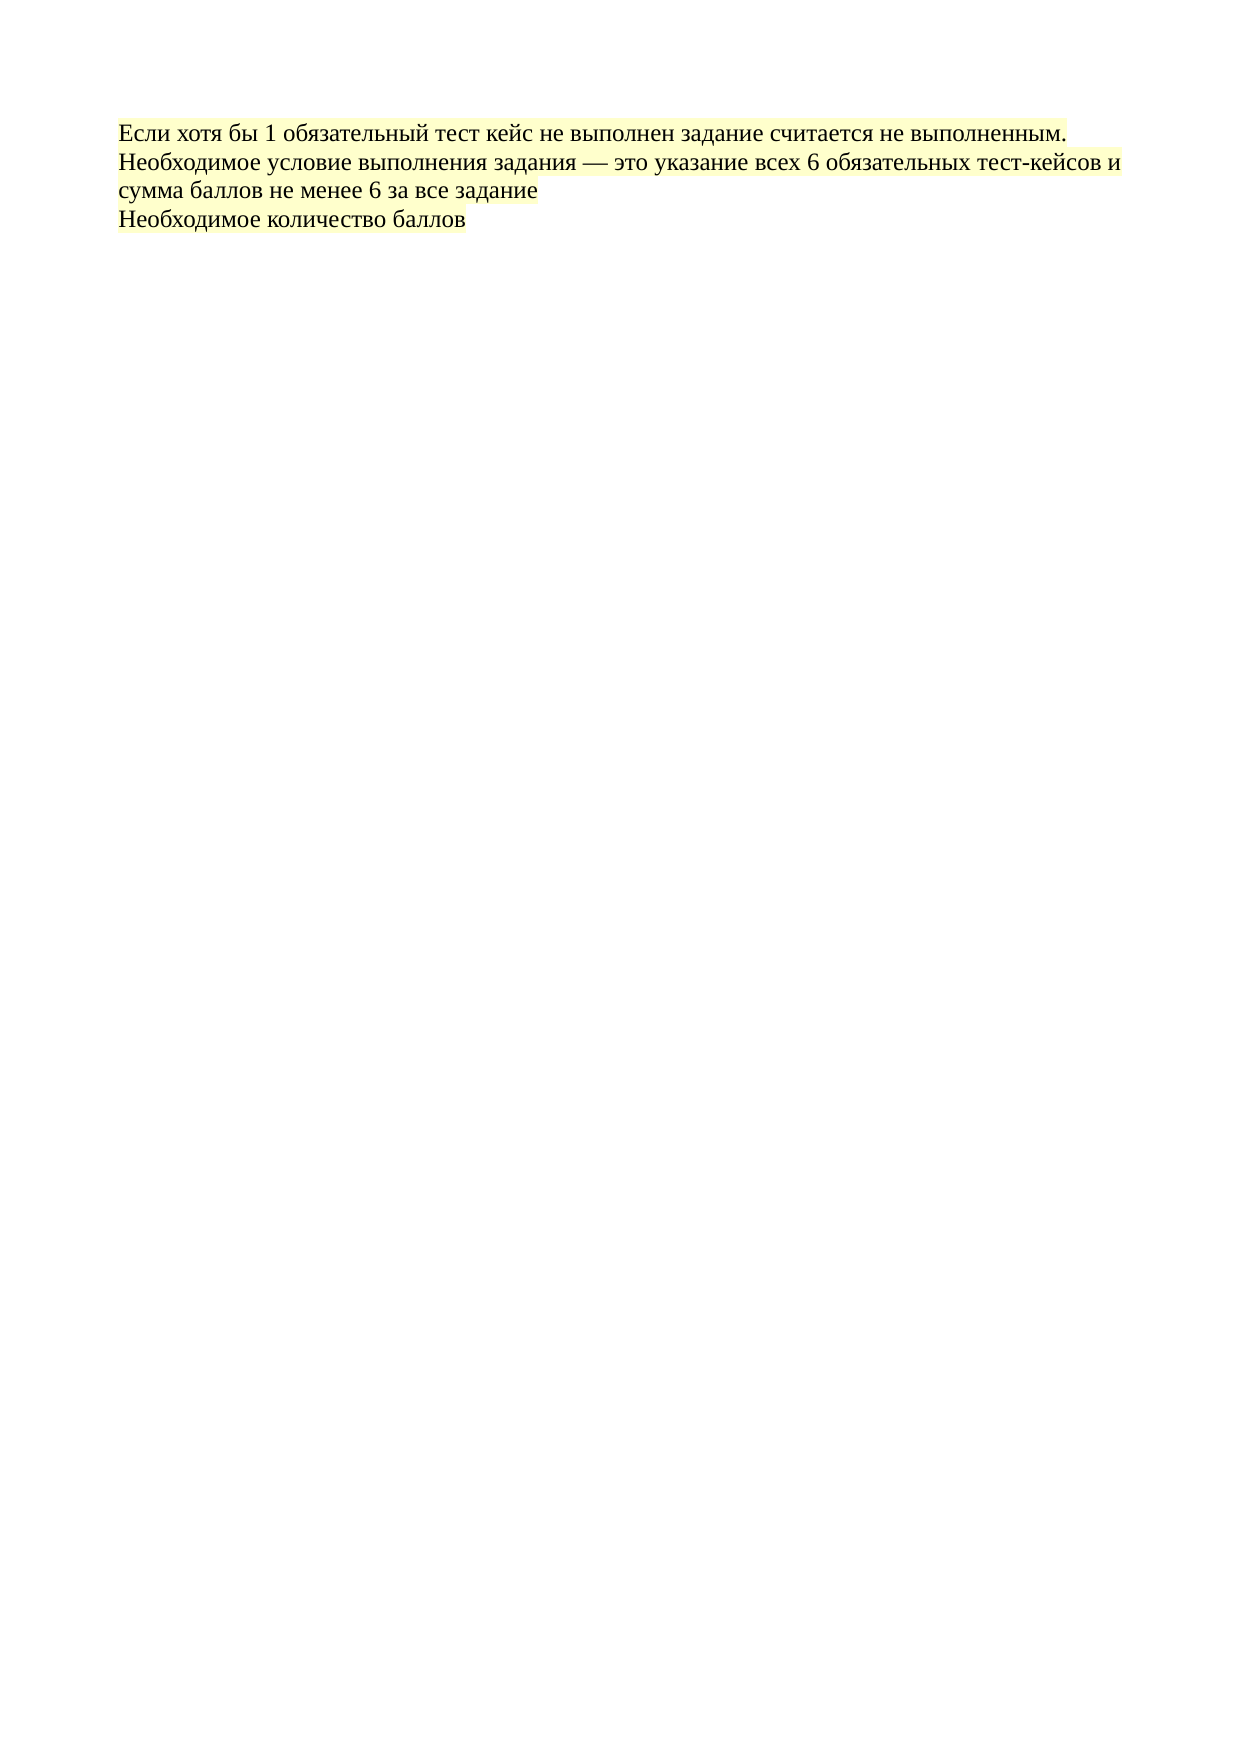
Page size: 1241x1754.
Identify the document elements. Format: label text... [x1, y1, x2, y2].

text Необходимое количество баллов [118, 204, 1122, 233]
text Если хотя бы 1 обязательный тест кейс не выполнен задание считается не выполненным. [118, 118, 1122, 147]
text Необходимое условие выполнения задания — это указание всех 6 обязательных тест-кейсов и сумма баллов не менее 6 за все задание [118, 147, 1122, 204]
